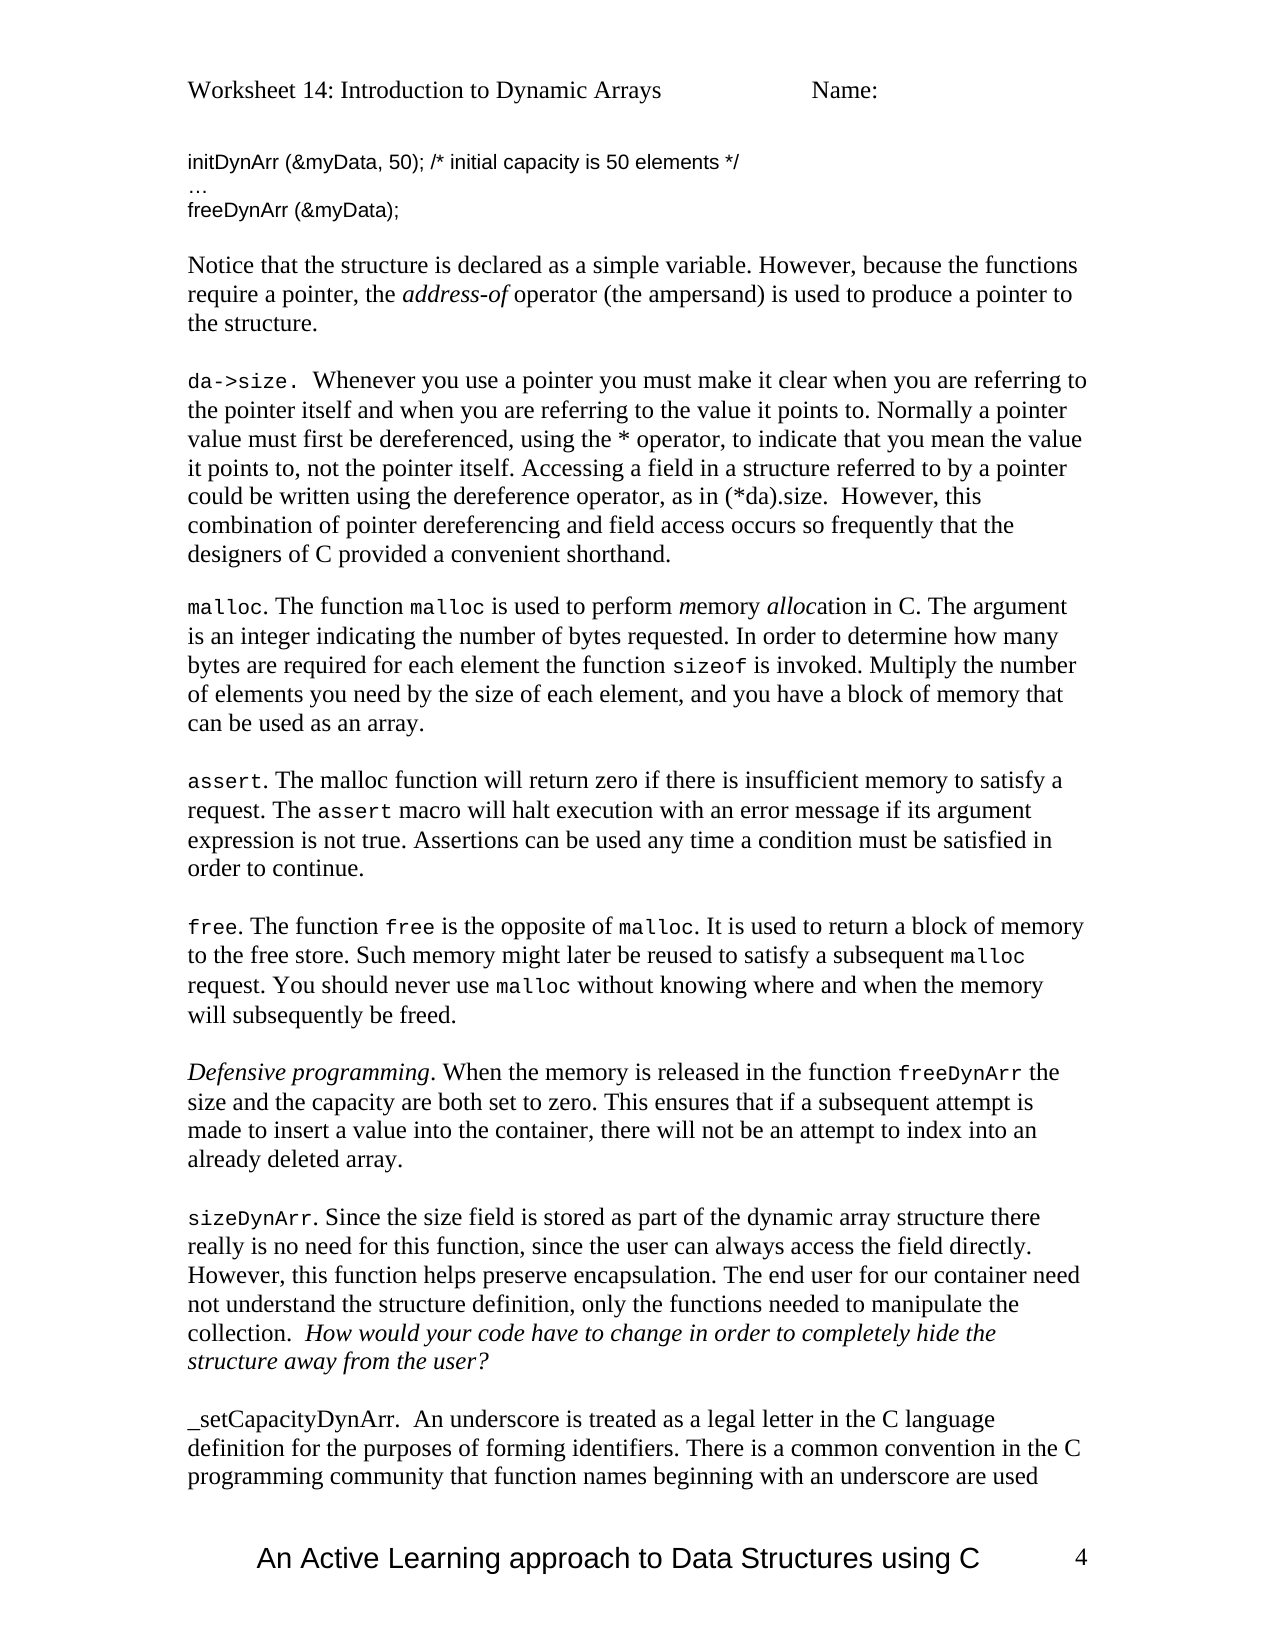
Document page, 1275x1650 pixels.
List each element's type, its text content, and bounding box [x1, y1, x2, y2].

text Notice that the structure is declared as a simple variable. However, because the functions require a pointer, the address-of operator (the ampersand) is used to produce a pointer to the structure. [187, 251, 1087, 337]
text free. The function free is the opposite of malloc. It is used to return a block of memory to the free store. Such memory might later be reused to satisfy a subsequent malloc request. You should never use malloc without knowing where and when the memory will subsequently be freed. [187, 911, 1087, 1028]
text assert. The malloc function will return zero if there is insufficient memory to satisfy a request. The assert macro will halt execution with an error message if its argument expression is not true. Assertions can be used any time a condition must be satisfied in order to continue. [187, 766, 1087, 882]
text _setCapacityDynArr. An underscore is treated as a legal letter in the C language definition for the purposes of forming identifiers. There is a common convention in the C programming community that function names beginning with an underscore are used [187, 1404, 1087, 1490]
text … [187, 174, 1087, 198]
text freeDynArr (&myData); [187, 198, 1087, 222]
text Defensive programming. When the memory is released in the function freeDynArr the size and the capacity are both set to zero. This ensures that if a subsequent attempt is made to insert a value into the container, there will not be an attempt to index into an already deleted array. [187, 1057, 1087, 1173]
text malloc. The function malloc is used to perform memory allocation in C. The argument is an integer indicating the number of bytes requested. In order to determine how many bytes are required for each element the function sizeof is invoked. Multiply the number of elements you need by the size of each element, and you have a block of memory that can be used as an array. [187, 591, 1087, 737]
text initDynArr (&myData, 50); /* initial capacity is 50 elements */ [187, 150, 1087, 174]
text sizeDynArr. Since the size field is stored as part of the dynamic array structure there really is no need for this function, since the user can always access the field directly. However, this function helps preserve encapsulation. The end user for our container need not understand the structure definition, only the functions needed to manipulate the collection. How would your code have to change in order to completely hide the structure away from the user? [187, 1202, 1087, 1375]
text da->size. Whenever you use a pointer you must make it clear when you are referring to the pointer itself and when you are referring to the value it points to. Normally a pointer value must first be dereferenced, using the * operator, to indicate that you mean the value it points to, not the pointer itself. Accessing a field in a structure referred to by a pointer could be written using the dereference operator, as in (*da).size. However, this combination of pointer dereferencing and field access occurs so frequently that the designers of C provided a convenient shorthand. [187, 366, 1087, 568]
